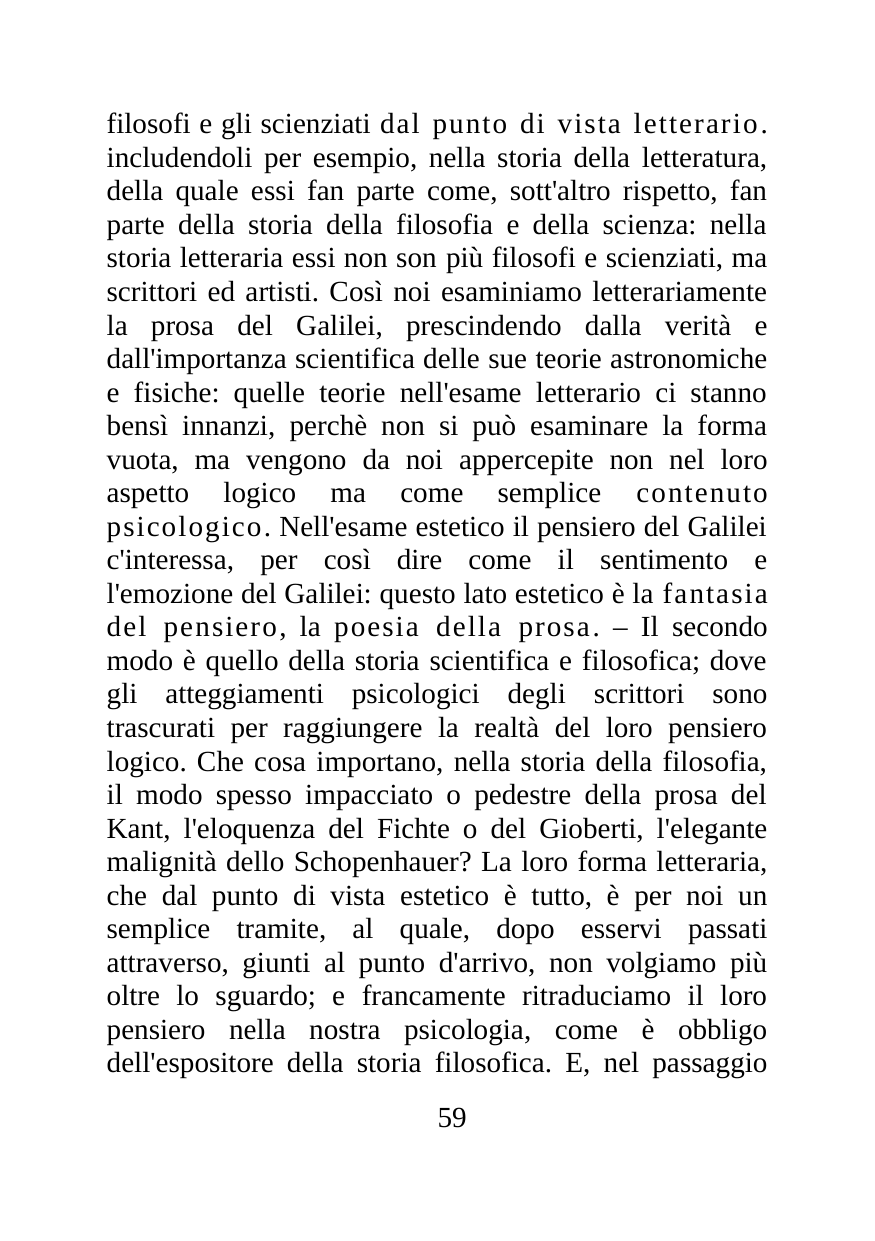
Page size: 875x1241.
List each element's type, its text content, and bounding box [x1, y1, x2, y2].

text filosofi e gli scienziati dal punto di vista letterario. includendoli per esempio, nella storia della letteratura, della quale essi fan parte come, sott'altro rispetto, fan parte della storia della filosofia e della scienza: nella storia letteraria essi non son più filosofi e scienziati, ma scrittori ed artisti. Così noi esaminiamo letterariamente la prosa del Galilei, prescindendo dalla verità e dall'importanza scientifica delle sue teorie astronomiche e fisiche: quelle teorie nell'esame letterario ci stanno bensì innanzi, perchè non si può esaminare la forma vuota, ma vengono da noi appercepite non nel loro aspetto logico ma come semplice contenuto psicologico. Nell'esame estetico il pensiero del Galilei c'interessa, per così dire come il sentimento e l'emozione del Galilei: questo lato estetico è la fantasia del pensiero, la poesia della prosa. ‒ Il secondo modo è quello della storia scientifica e filosofica; dove gli atteggiamenti psicologici degli scrittori sono trascurati per raggiungere la realtà del loro pensiero logico. Che cosa importano, nella storia della filosofia, il modo spesso impacciato o pedestre della prosa del Kant, l'eloquenza del Fichte o del Gioberti, l'elegante malignità dello Schopenhauer? La loro forma letteraria, che dal punto di vista estetico è tutto, è per noi un semplice tramite, al quale, dopo esservi passati attraverso, giunti al punto d'arrivo, non volgiamo più oltre lo sguardo; e francamente ritraduciamo il loro pensiero nella nostra psicologia, come è obbligo dell'espositore della storia filosofica. E, nel passaggio [106, 106, 768, 1079]
